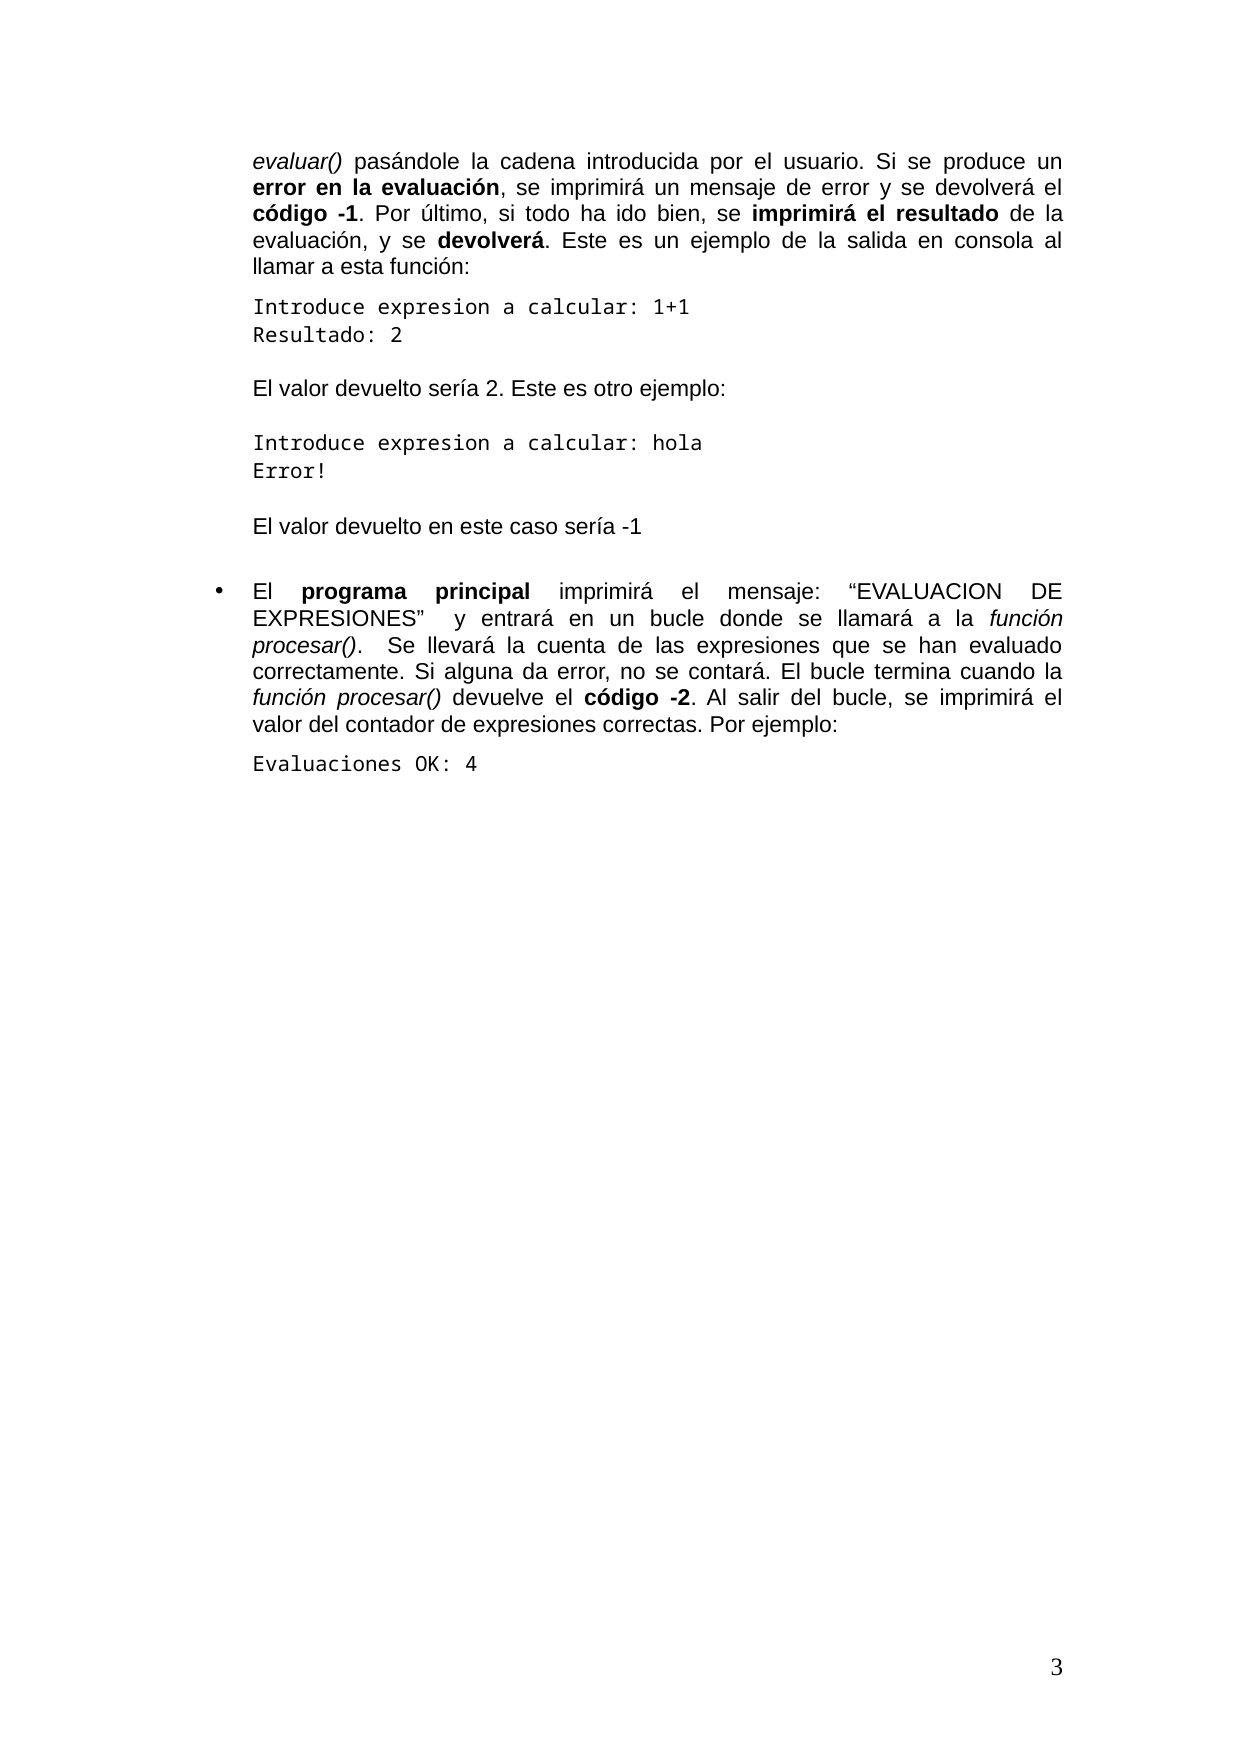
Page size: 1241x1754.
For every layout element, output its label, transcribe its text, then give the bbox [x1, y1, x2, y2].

list Introduce expresion a calcular: hola [215, 428, 1063, 456]
list Error! [215, 456, 1063, 485]
list evaluar() pasándole la cadena introducida por el usuario. Si se produce un error en la evaluación, se imprimirá un mensaje de error y se devolverá el código -1. Por último, si todo ha ido bien, se imprimirá el resultado de la evaluación, y se devolverá. Este es un ejemplo de la salida en consola al llamar a esta función: [215, 148, 1063, 279]
list Evaluaciones OK: 4 [215, 749, 1063, 778]
list Introduce expresion a calcular: 1+1 [215, 292, 1063, 320]
list El valor devuelto en este caso sería -1 [215, 513, 1063, 539]
list El valor devuelto sería 2. Este es otro ejemplo: [215, 375, 1063, 401]
list Resultado: 2 [215, 320, 1063, 349]
list El programa principal imprimirá el mensaje: “EVALUACION DE EXPRESIONES” y entrará en un bucle donde se llamará a la función procesar(). Se llevará la cuenta de las expresiones que se han evaluado correctamente. Si alguna da error, no se contará. El bucle termina cuando la función procesar() devuelve el código -2. Al salir del bucle, se imprimirá el valor del contador de expresiones correctas. Por ejemplo: [215, 578, 1063, 737]
